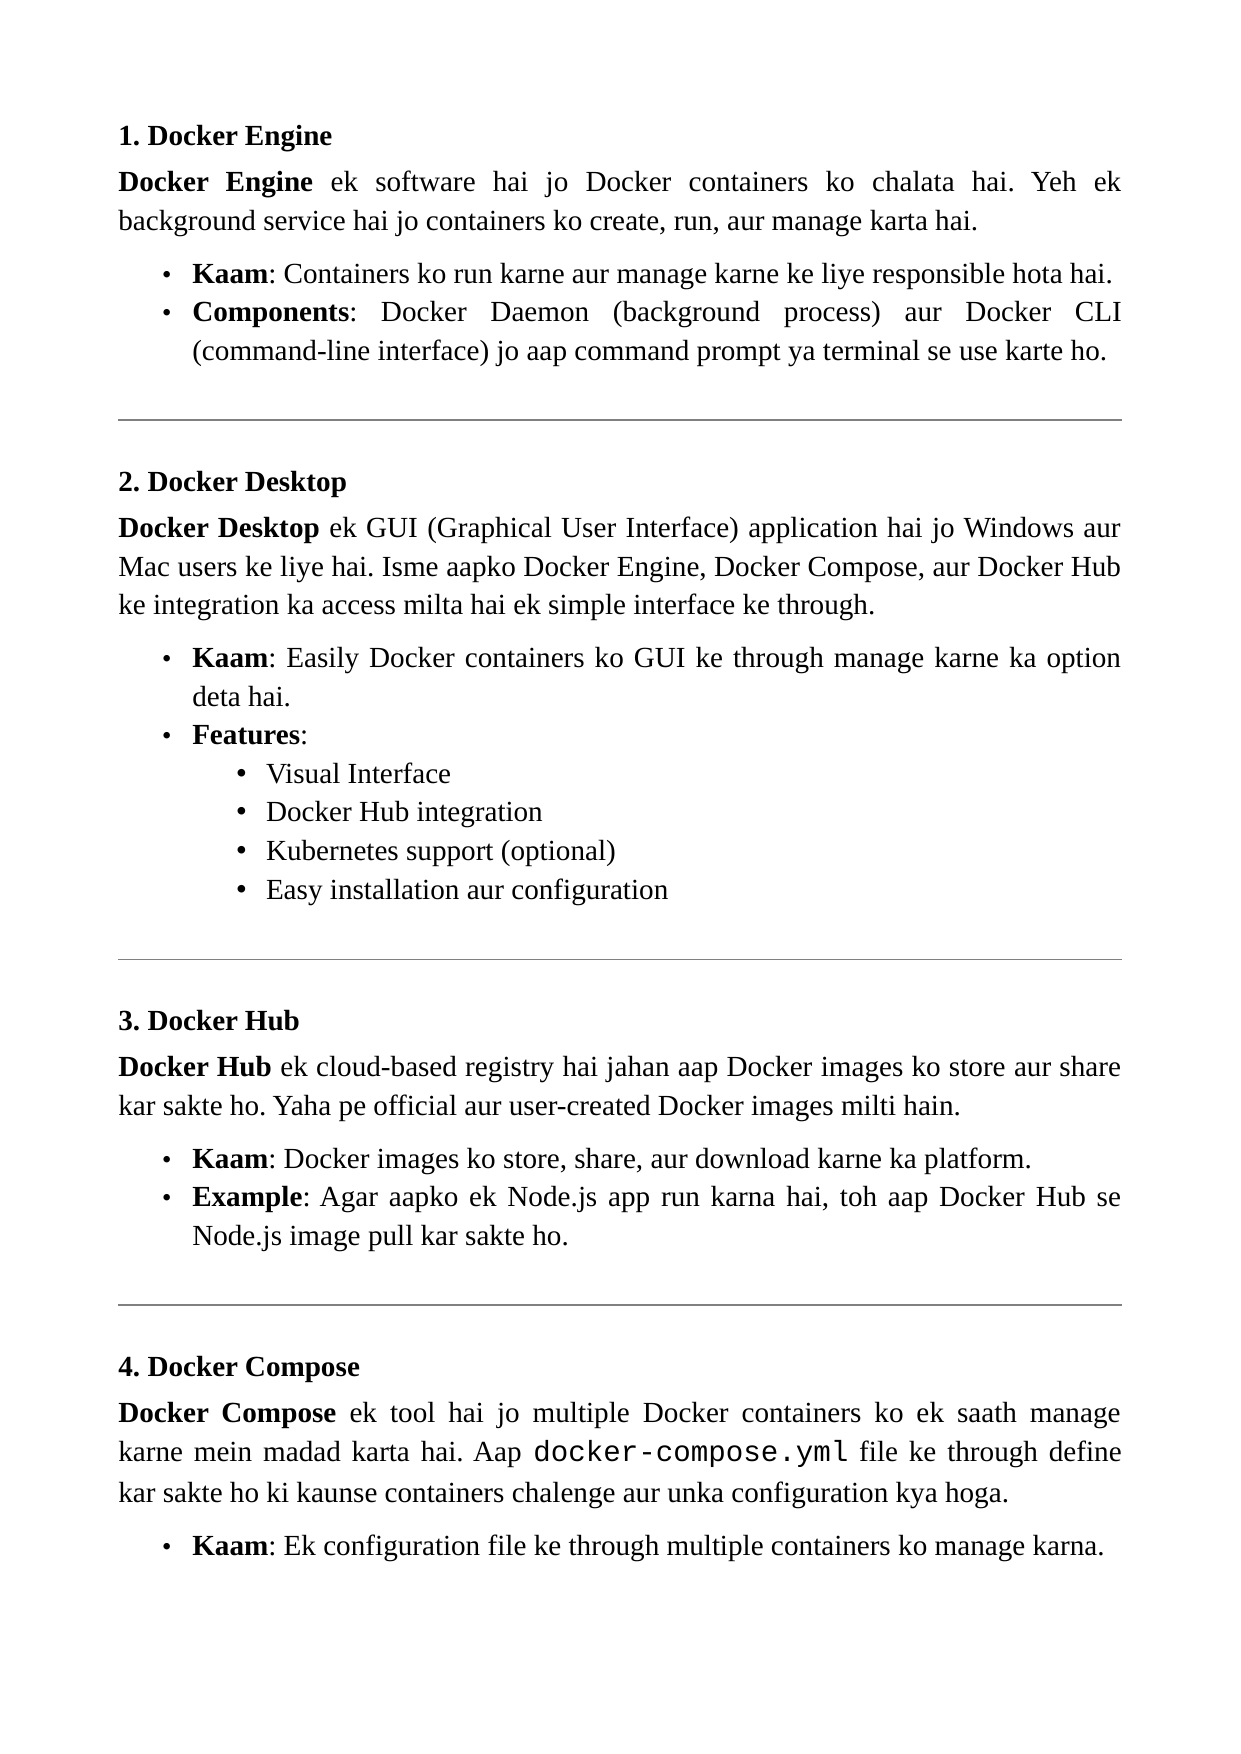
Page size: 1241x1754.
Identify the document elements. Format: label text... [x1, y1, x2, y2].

text Docker Desktop ek GUI (Graphical User Interface) application hai jo Windows aur Mac users ke liye hai. Isme aapko Docker Engine, Docker Compose, aur Docker Hub ke integration ka access milta hai ek simple interface ke through. [118, 510, 1122, 621]
subtitle 4. Docker Compose [118, 1349, 1122, 1383]
list Components: Docker Daemon (background process) aur Docker CLI (command-line interface) jo aap command prompt ya terminal se use karte ho. [162, 294, 1122, 366]
list Kaam: Easily Docker containers ko GUI ke through manage karne ka option deta hai. [162, 640, 1122, 712]
list Kaam: Ek configuration file ke through multiple containers ko manage karna. [162, 1528, 1122, 1561]
subtitle 2. Docker Desktop [118, 464, 1122, 498]
subtitle 1. Docker Engine [118, 118, 1122, 152]
list Docker Hub integration [236, 794, 1122, 828]
text Docker Hub ek cloud-based registry hai jahan aap Docker images ko store aur share kar sakte ho. Yaha pe official aur user-created Docker images milti hain. [118, 1049, 1122, 1121]
list Easy installation aur configuration [236, 872, 1122, 906]
list Features: [162, 717, 1122, 751]
list Kaam: Containers ko run karne aur manage karne ke liye responsible hota hai. [162, 256, 1122, 289]
text Docker Engine ek software hai jo Docker containers ko chalata hai. Yeh ek background service hai jo containers ko create, run, aur manage karta hai. [118, 164, 1122, 236]
list Kaam: Docker images ko store, share, aur download karne ka platform. [162, 1141, 1122, 1174]
list Kubernetes support (optional) [236, 833, 1122, 867]
list Visual Interface [236, 756, 1122, 789]
list Example: Agar aapko ek Node.js app run karna hai, toh aap Docker Hub se Node.js image pull kar sakte ho. [162, 1179, 1122, 1251]
text Docker Compose ek tool hai jo multiple Docker containers ko ek saath manage karne mein madad karta hai. Aap docker-compose.yml file ke through define kar sakte ho ki kaunse containers chalenge aur unka configuration kya hoga. [118, 1395, 1122, 1508]
subtitle 3. Docker Hub [118, 1003, 1122, 1037]
